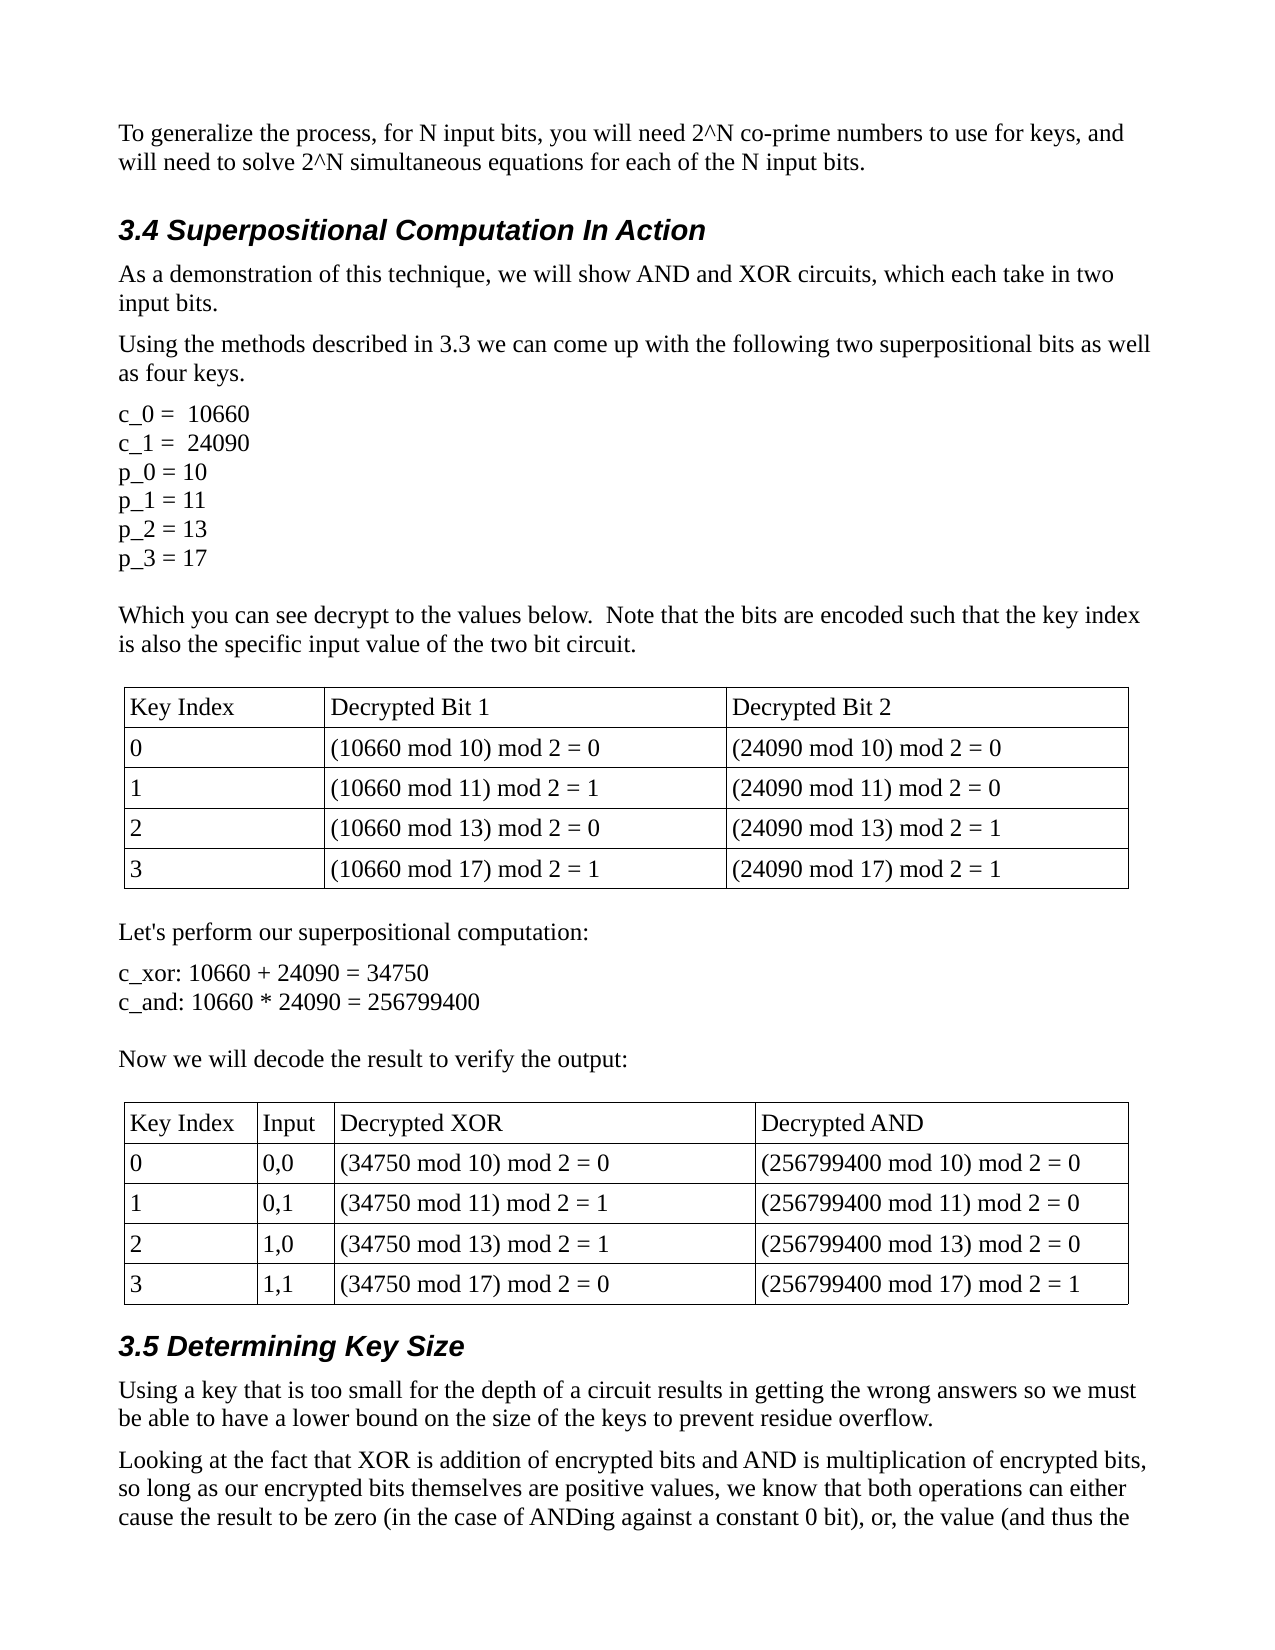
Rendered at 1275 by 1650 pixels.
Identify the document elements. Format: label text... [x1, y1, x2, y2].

table_cell (24090 mod 13) mod 2 = 1 [727, 809, 1128, 848]
table_header Decrypted AND [756, 1103, 1128, 1142]
table_cell (256799400 mod 17) mod 2 = 1 [756, 1264, 1128, 1304]
table_cell (34750 mod 10) mod 2 = 0 [335, 1144, 755, 1183]
table_cell (10660 mod 11) mod 2 = 1 [325, 768, 726, 808]
text p_2 = 13 [118, 514, 1157, 543]
table_cell 2 [125, 809, 324, 848]
table_cell 0,0 [258, 1144, 334, 1183]
table_cell (256799400 mod 10) mod 2 = 0 [756, 1144, 1128, 1183]
text c_1 = 24090 [118, 428, 1157, 457]
table_cell (24090 mod 17) mod 2 = 1 [727, 849, 1128, 888]
text As a demonstration of this technique, we will show AND and XOR circuits, which each take in two input bits. [118, 259, 1157, 317]
table_cell (256799400 mod 13) mod 2 = 0 [756, 1224, 1128, 1263]
table_cell (34750 mod 13) mod 2 = 1 [335, 1224, 755, 1263]
table_cell (10660 mod 10) mod 2 = 0 [325, 728, 726, 767]
table_cell 2 [125, 1224, 257, 1263]
table_cell (24090 mod 10) mod 2 = 0 [727, 728, 1128, 767]
text Looking at the fact that XOR is addition of encrypted bits and AND is multiplication of encrypted bits, so long as our encrypted bits themselves are positive values, we know that both operations can either cause the result to be zero (in the case of ANDing against a constant 0 bit), or, the value (and thus the [118, 1445, 1157, 1531]
table_cell 0 [125, 1144, 257, 1183]
text Using the methods described in 3.3 we can come up with the following two superpositional bits as well as four keys. [118, 329, 1157, 387]
text c_and: 10660 * 24090 = 256799400 [118, 987, 1157, 1016]
subtitle 3.4 Superpositional Computation In Action [118, 213, 1157, 247]
subtitle 3.5 Determining Key Size [118, 1329, 1157, 1362]
text Which you can see decrypt to the values below. Note that the bits are encoded such that the key index is also the specific input value of the two bit circuit. [118, 600, 1157, 658]
text c_xor: 10660 + 24090 = 34750 [118, 958, 1157, 987]
text p_3 = 17 [118, 543, 1157, 572]
text To generalize the process, for N input bits, you will need 2^N co-prime numbers to use for keys, and will need to solve 2^N simultaneous equations for each of the N input bits. [118, 118, 1157, 176]
table_cell (34750 mod 11) mod 2 = 1 [335, 1184, 755, 1223]
text p_0 = 10 [118, 457, 1157, 485]
table_cell (10660 mod 13) mod 2 = 0 [325, 809, 726, 848]
table_cell (256799400 mod 11) mod 2 = 0 [756, 1184, 1128, 1223]
text c_0 = 10660 [118, 399, 1157, 428]
table_header Decrypted Bit 2 [727, 688, 1128, 727]
table_cell 1 [125, 1184, 257, 1223]
table_cell (10660 mod 17) mod 2 = 1 [325, 849, 726, 888]
table_cell 1,0 [258, 1224, 334, 1263]
table_cell 3 [125, 1264, 257, 1304]
table_cell 3 [125, 849, 324, 888]
table_header Key Index [125, 688, 324, 727]
table_header Key Index [125, 1103, 257, 1142]
table_cell 0 [125, 728, 324, 767]
table_cell 0,1 [258, 1184, 334, 1223]
table_header Input [258, 1103, 334, 1142]
table_cell (24090 mod 11) mod 2 = 0 [727, 768, 1128, 808]
table_cell (34750 mod 17) mod 2 = 0 [335, 1264, 755, 1304]
table_cell 1 [125, 768, 324, 808]
text Now we will decode the result to verify the output: [118, 1044, 1157, 1073]
table_cell 1,1 [258, 1264, 334, 1304]
table_header Decrypted XOR [335, 1103, 755, 1142]
table_header Decrypted Bit 1 [325, 688, 726, 727]
text Let's perform our superpositional computation: [118, 917, 1157, 946]
text p_1 = 11 [118, 485, 1157, 514]
text Using a key that is too small for the depth of a circuit results in getting the wrong answers so we must be able to have a lower bound on the size of the keys to prevent residue overflow. [118, 1375, 1157, 1432]
